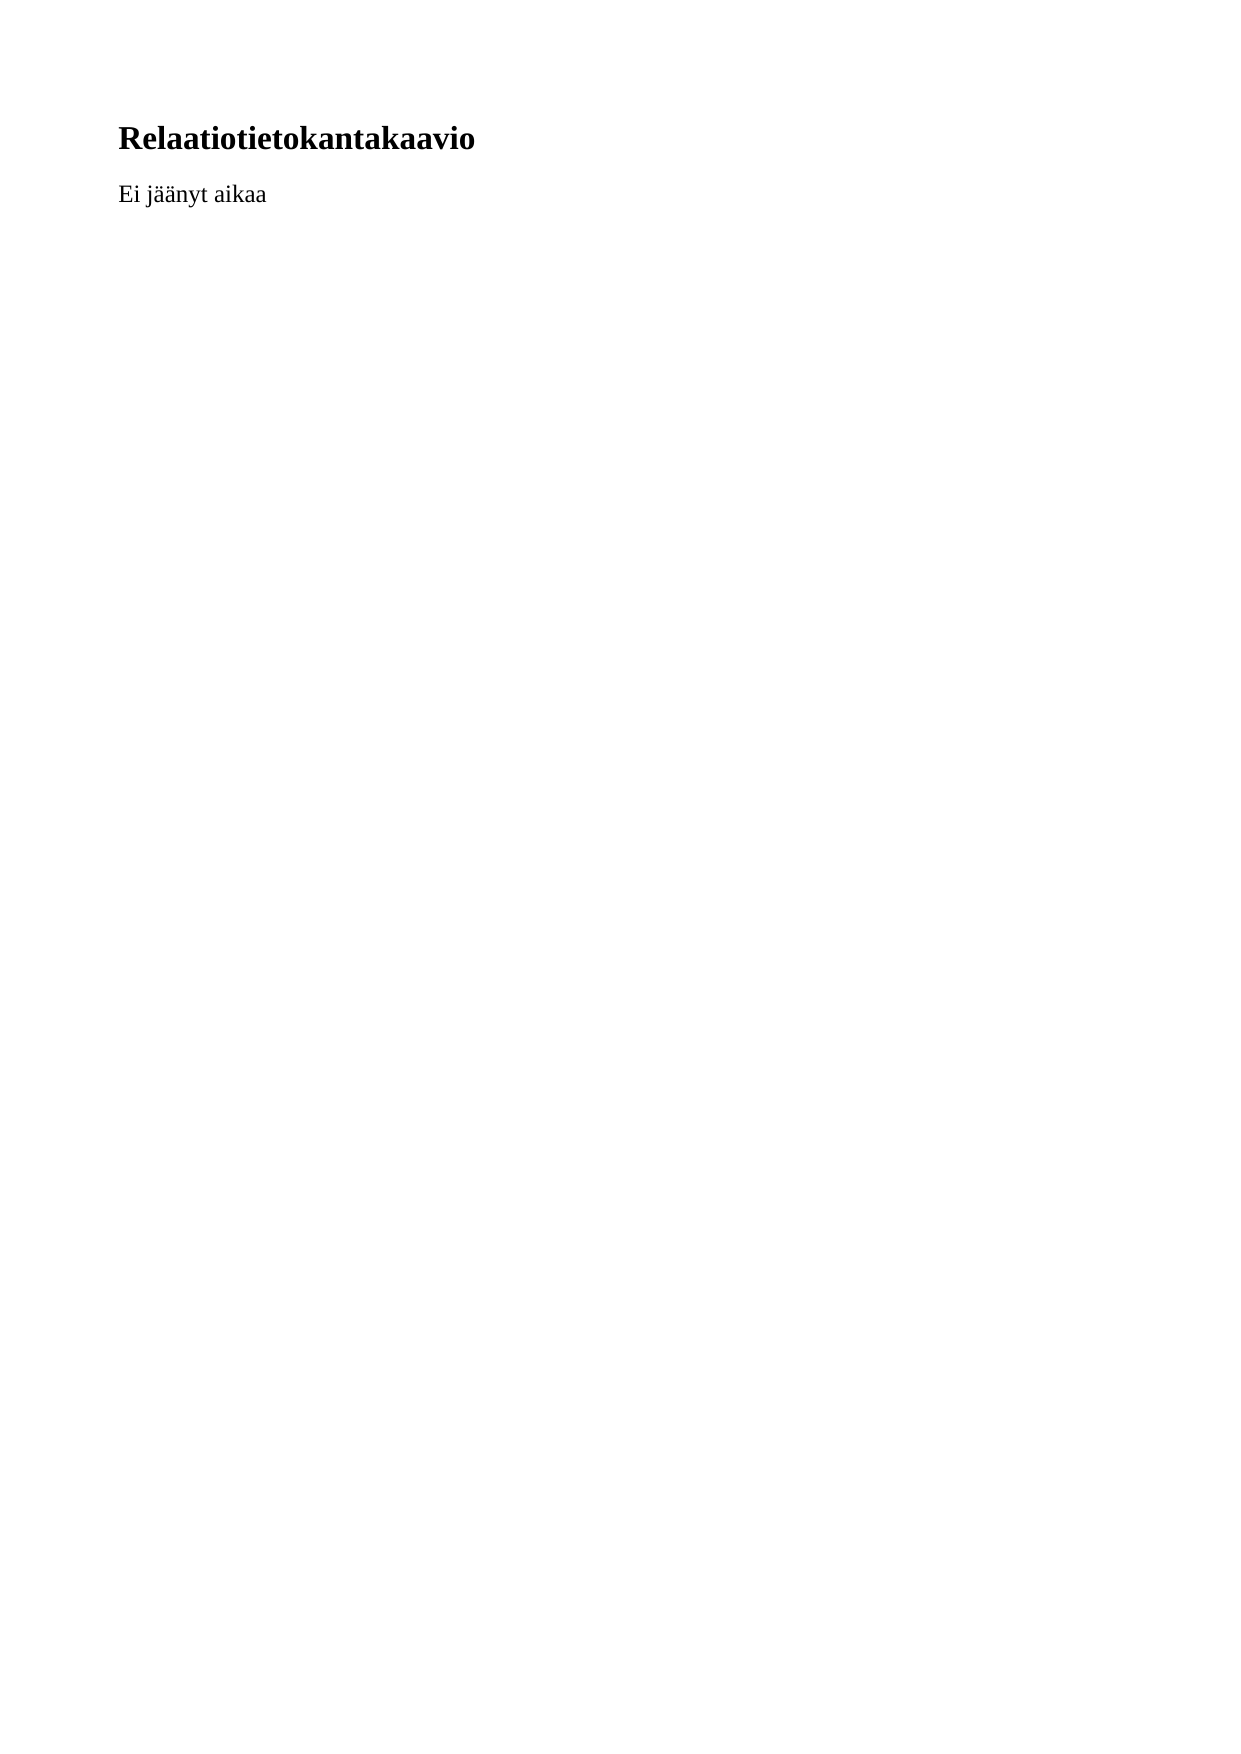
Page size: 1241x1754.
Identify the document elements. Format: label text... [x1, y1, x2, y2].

text Ei jäänyt aikaa [118, 179, 1122, 207]
text Relaatiotietokantakaavio [118, 118, 1122, 156]
